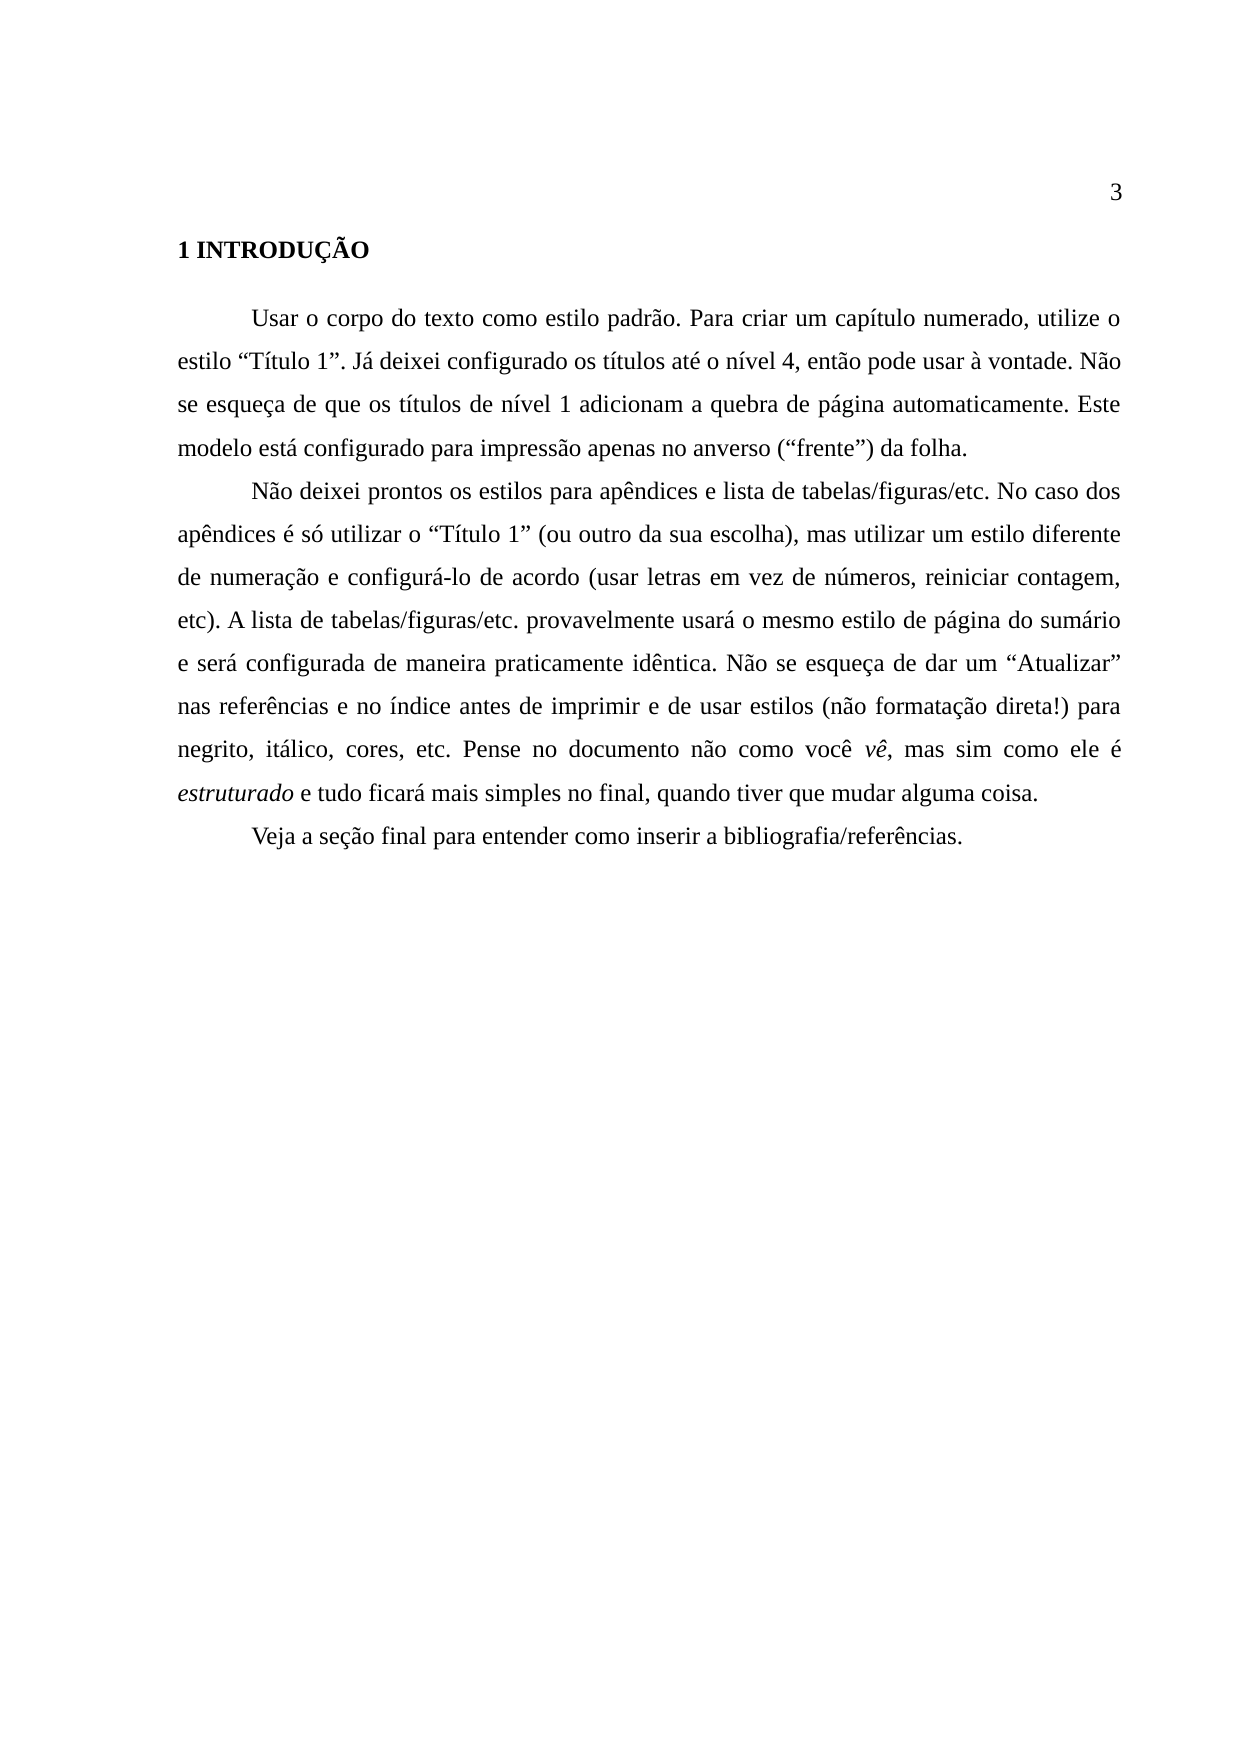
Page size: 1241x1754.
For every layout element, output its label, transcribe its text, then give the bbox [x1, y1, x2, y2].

text Não deixei prontos os estilos para apêndices e lista de tabelas/figuras/etc. No caso dos apêndices é só utilizar o “Título 1” (ou outro da sua escolha), mas utilizar um estilo diferente de numeração e configurá-lo de acordo (usar letras em vez de números, reiniciar contagem, etc). A lista de tabelas/figuras/etc. provavelmente usará o mesmo estilo de página do sumário e será configurada de maneira praticamente idêntica. Não se esqueça de dar um “Atualizar” nas referências e no índice antes de imprimir e de usar estilos (não formatação direta!) para negrito, itálico, cores, etc. Pense no documento não como você vê, mas sim como ele é estruturado e tudo ficará mais simples no final, quando tiver que mudar alguma coisa. [177, 476, 1122, 806]
subtitle Introdução [177, 235, 1122, 264]
text Usar o corpo do texto como estilo padrão. Para criar um capítulo numerado, utilize o estilo “Título 1”. Já deixei configurado os títulos até o nível 4, então pode usar à vontade. Não se esqueça de que os títulos de nível 1 adicionam a quebra de página automaticamente. Este modelo está configurado para impressão apenas no anverso (“frente”) da folha. [177, 303, 1122, 461]
text Veja a seção final para entender como inserir a bibliografia/referências. [177, 821, 1122, 849]
